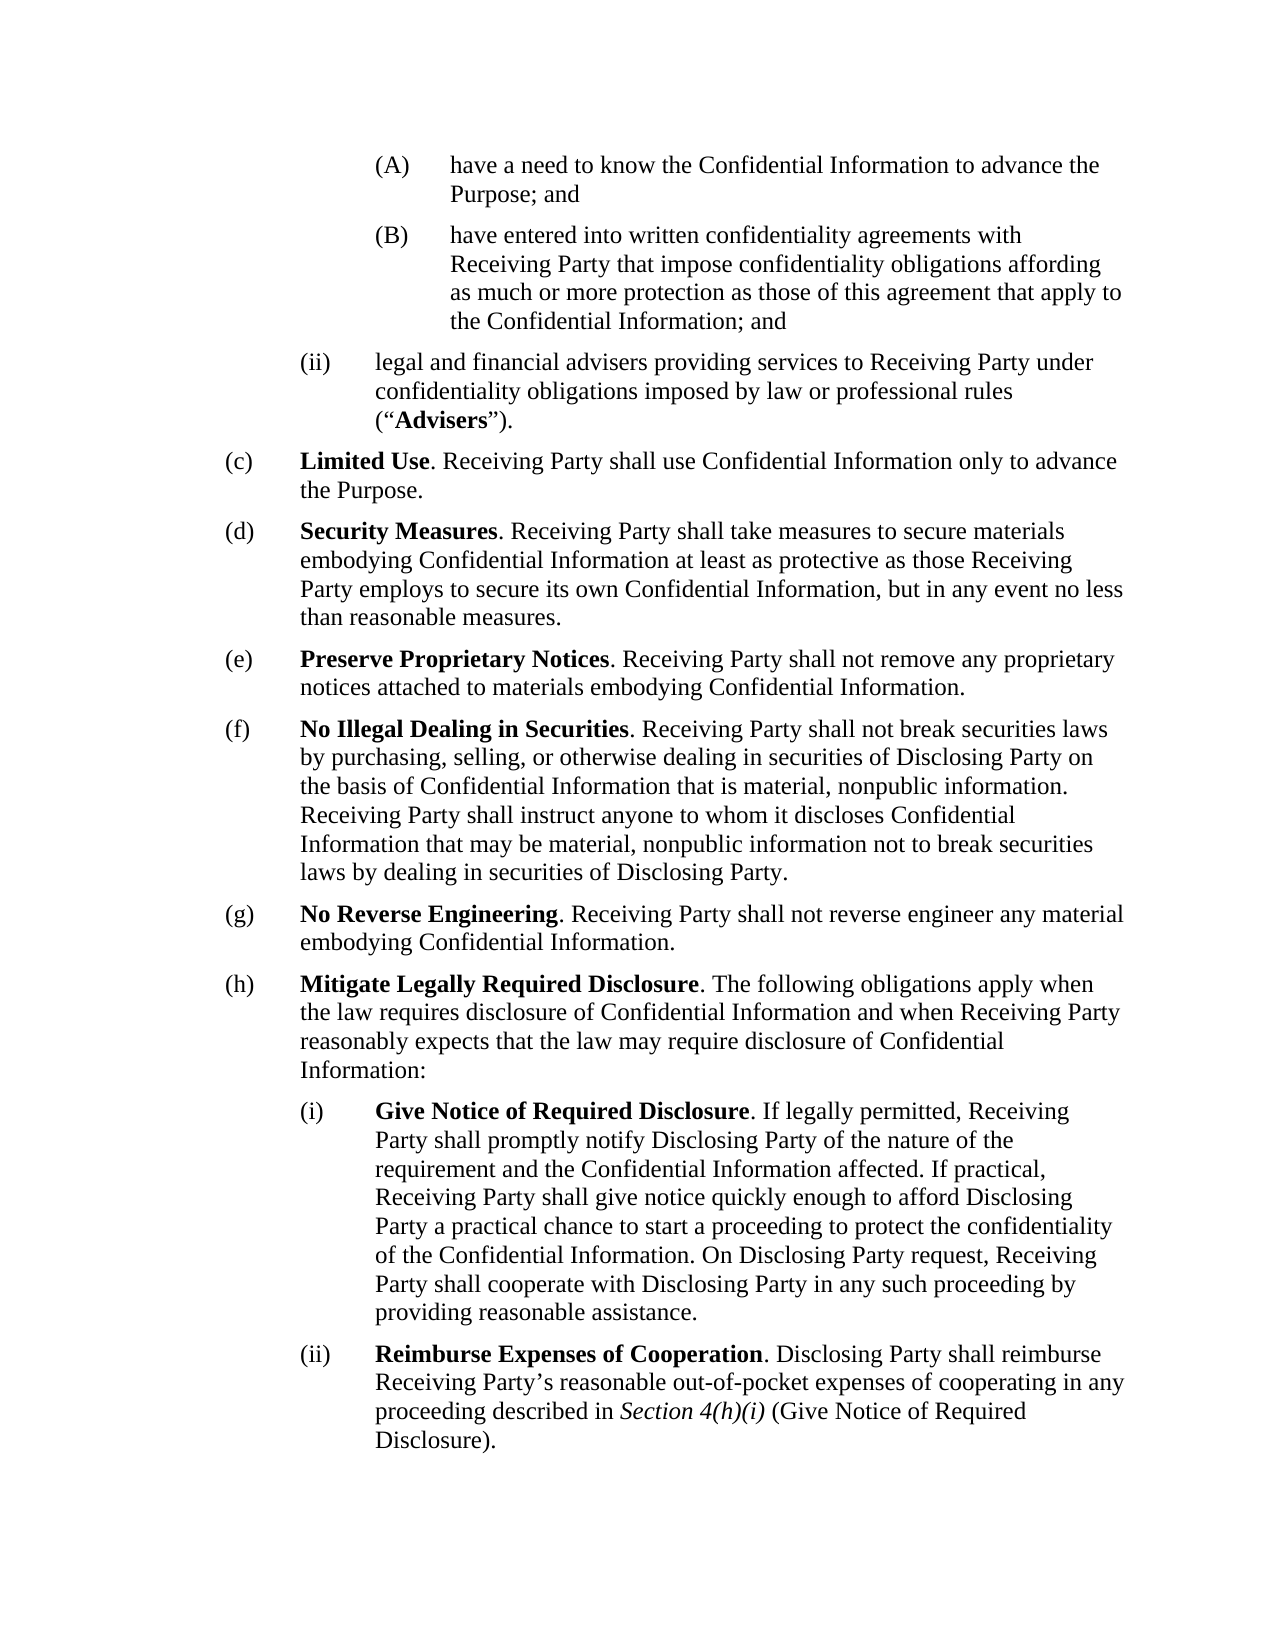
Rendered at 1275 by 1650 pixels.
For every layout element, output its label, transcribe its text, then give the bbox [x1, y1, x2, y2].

text (ii) Reimburse Expenses of Cooperation. Disclosing Party shall reimburse Receiving Party’s reasonable out-of-pocket expenses of cooperating in any proceeding described in Section 4(h)(i) (Give Notice of Required Disclosure). [300, 1339, 1125, 1454]
text (A) have a need to know the Confidential Information to advance the Purpose; and [375, 150, 1125, 207]
text (f) No Illegal Dealing in Securities. Receiving Party shall not break securities laws by purchasing, selling, or otherwise dealing in securities of Disclosing Party on the basis of Confidential Information that is material, nonpublic information. Receiving Party shall instruct anyone to whom it discloses Confidential Information that may be material, nonpublic information not to break securities laws by dealing in securities of Disclosing Party. [225, 714, 1125, 886]
text (c) Limited Use. Receiving Party shall use Confidential Information only to advance the Purpose. [225, 446, 1125, 504]
text (g) No Reverse Engineering. Receiving Party shall not reverse engineer any material embodying Confidential Information. [225, 899, 1125, 956]
text (ii) legal and financial advisers providing services to Receiving Party under confidentiality obligations imposed by law or professional rules (“Advisers”). [300, 347, 1125, 434]
text (B) have entered into written confidentiality agreements with Receiving Party that impose confidentiality obligations affording as much or more protection as those of this agreement that apply to the Confidential Information; and [375, 220, 1125, 335]
text (i) Give Notice of Required Disclosure. If legally permitted, Receiving Party shall promptly notify Disclosing Party of the nature of the requirement and the Confidential Information affected. If practical, Receiving Party shall give notice quickly enough to afford Disclosing Party a practical chance to start a proceeding to protect the confidentiality of the Confidential Information. On Disclosing Party request, Receiving Party shall cooperate with Disclosing Party in any such proceeding by providing reasonable assistance. [300, 1096, 1125, 1326]
text (h) Mitigate Legally Required Disclosure. The following obligations apply when the law requires disclosure of Confidential Information and when Receiving Party reasonably expects that the law may require disclosure of Confidential Information: [225, 969, 1125, 1084]
text (d) Security Measures. Receiving Party shall take measures to secure materials embodying Confidential Information at least as protective as those Receiving Party employs to secure its own Confidential Information, but in any event no less than reasonable measures. [225, 516, 1125, 631]
text (e) Preserve Proprietary Notices. Receiving Party shall not remove any proprietary notices attached to materials embodying Confidential Information. [225, 644, 1125, 701]
